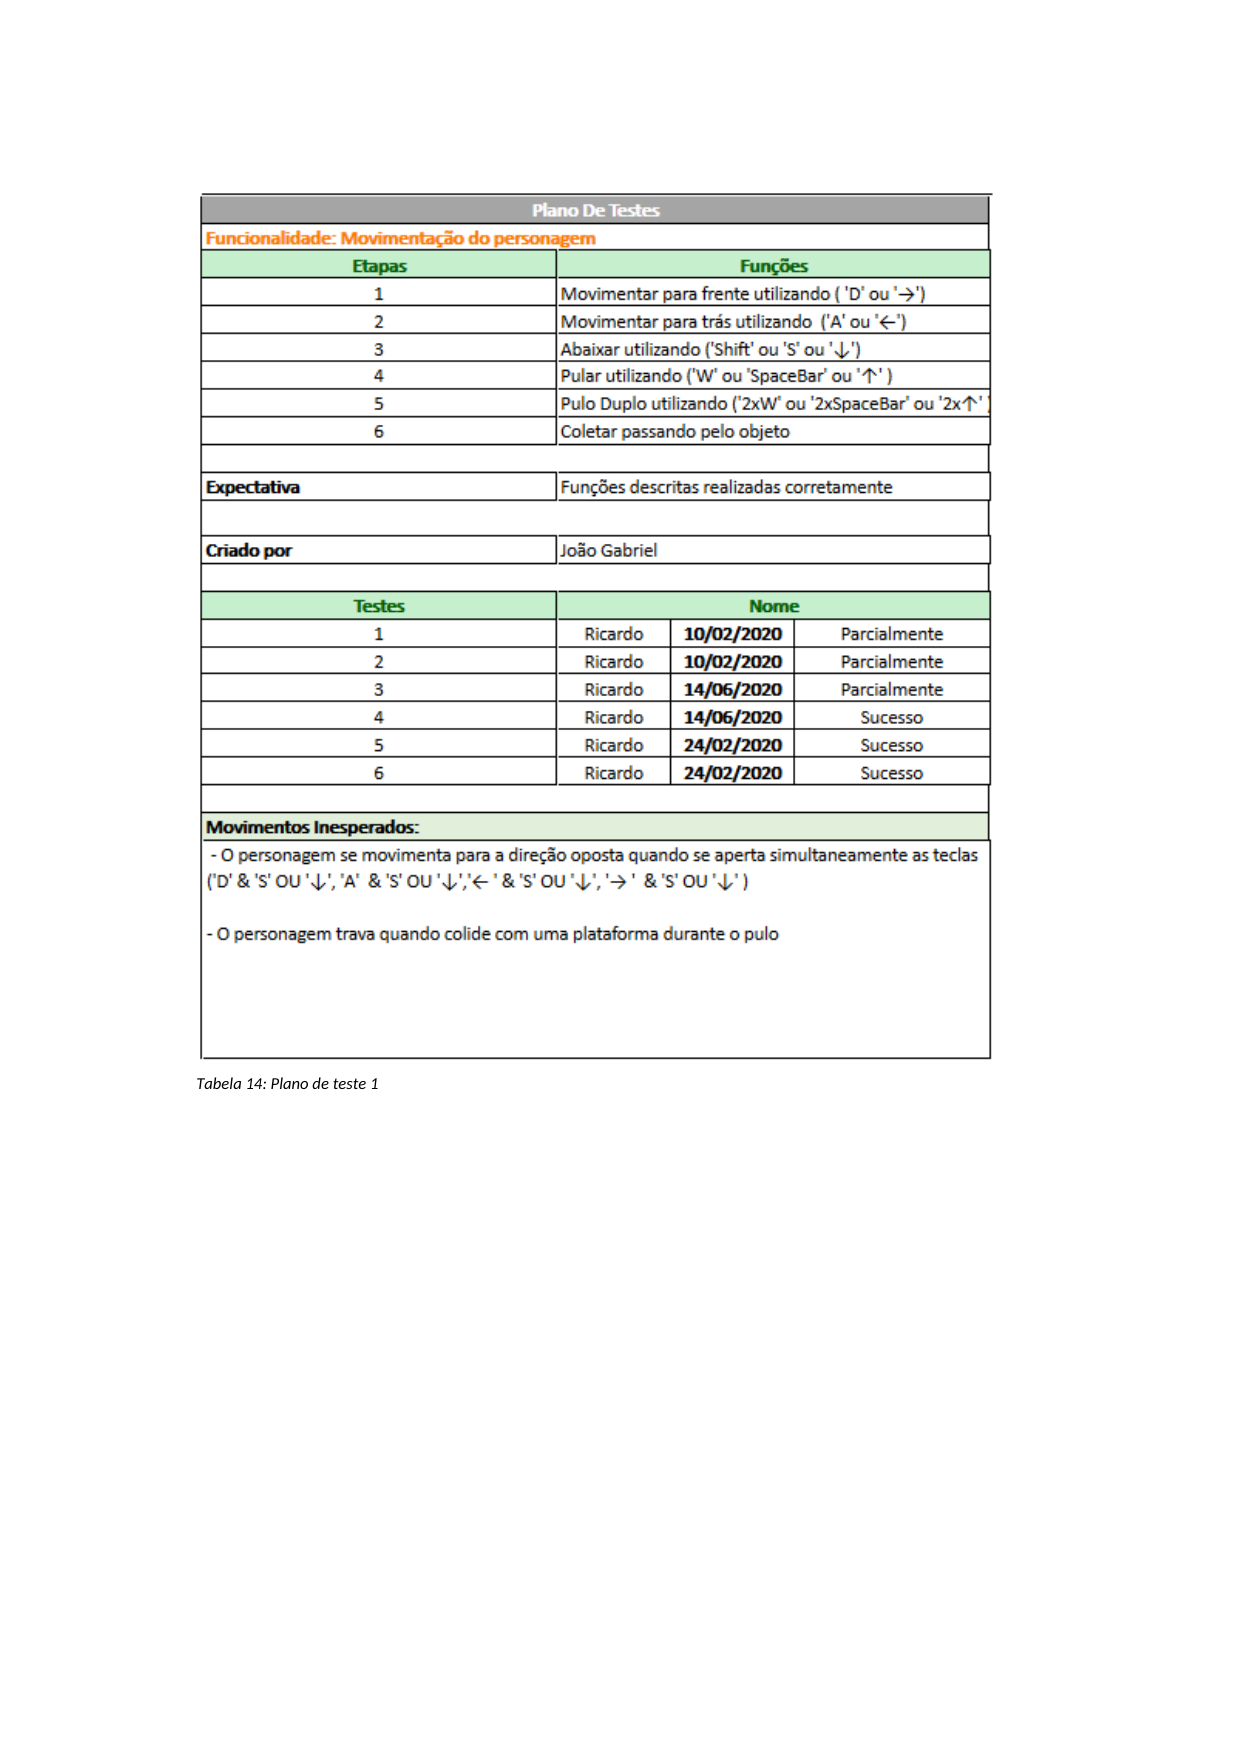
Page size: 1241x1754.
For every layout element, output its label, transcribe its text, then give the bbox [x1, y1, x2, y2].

picture [196, 189, 999, 1067]
text Tabela 14: Plano de teste 1 [196, 1067, 998, 1094]
